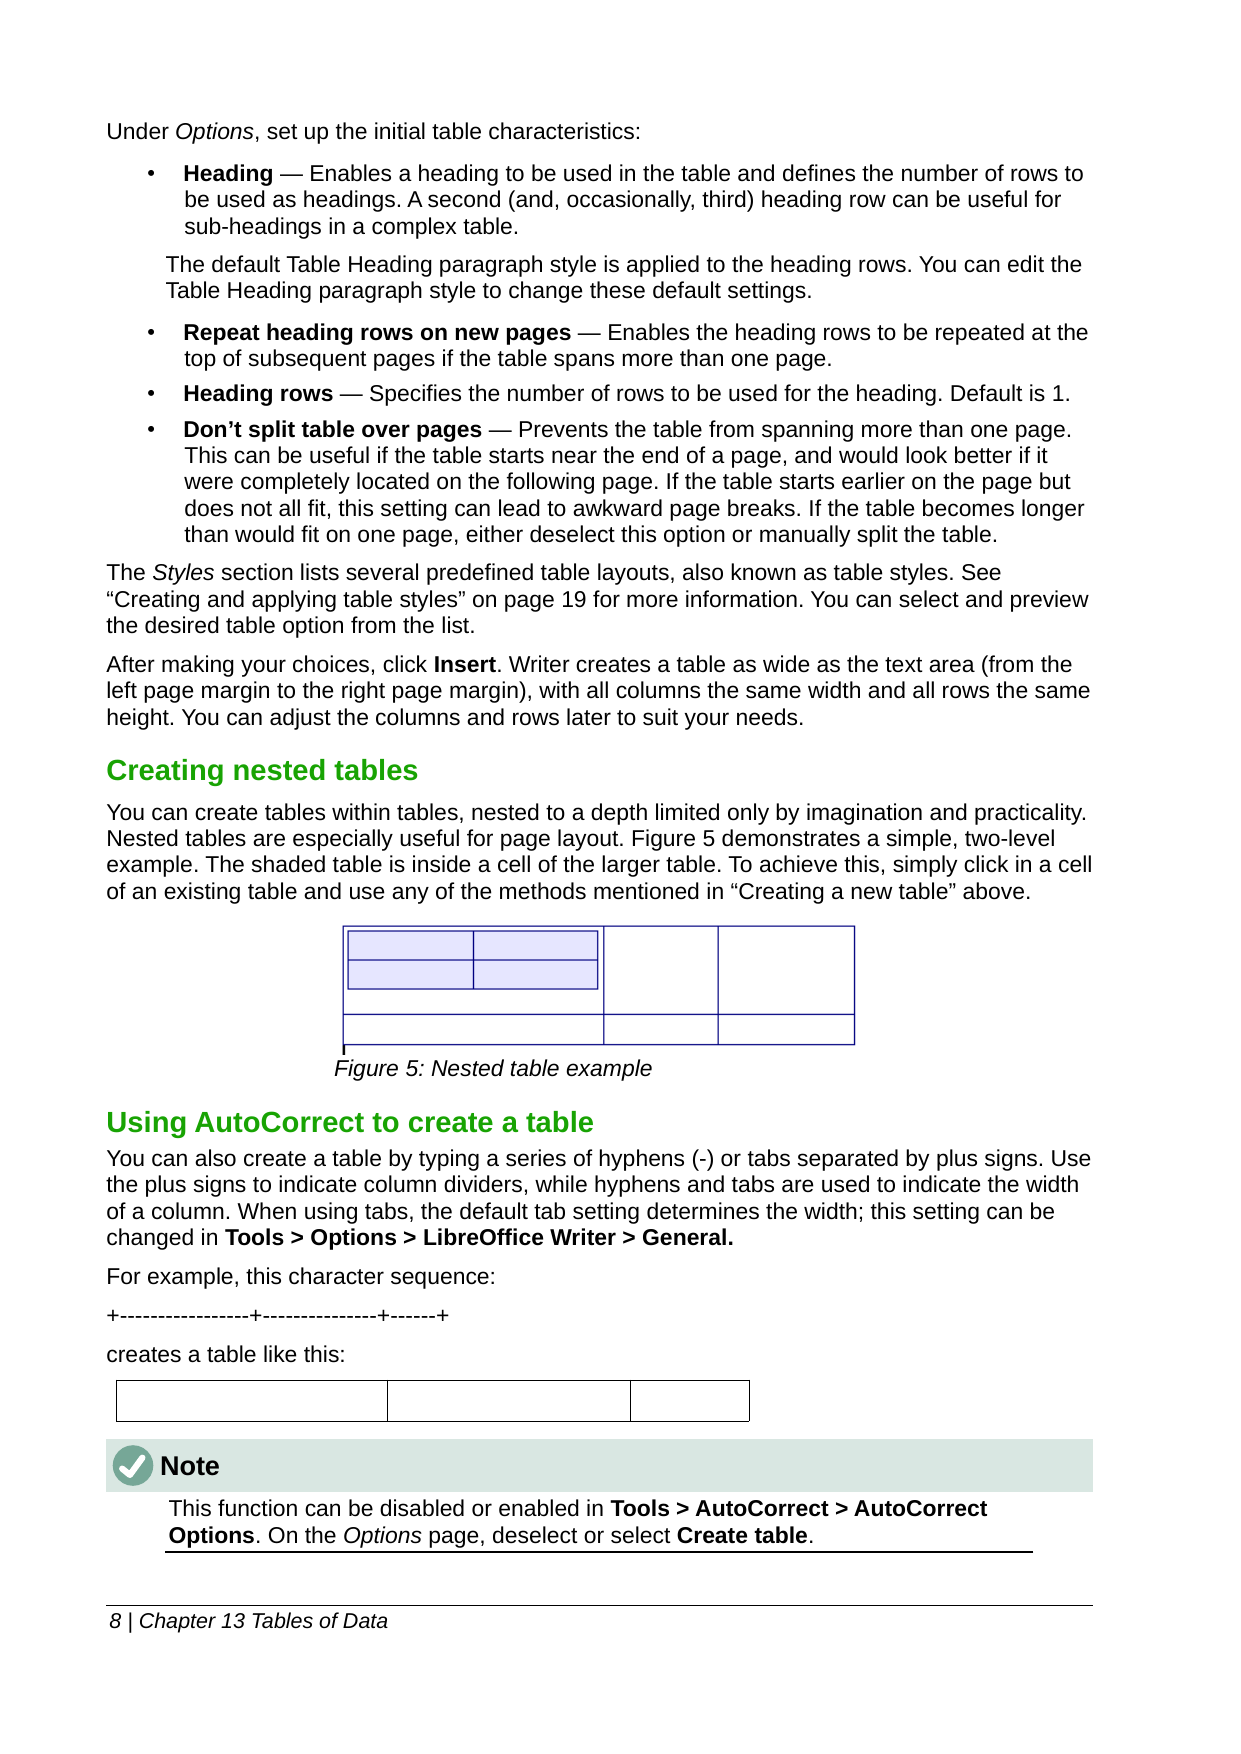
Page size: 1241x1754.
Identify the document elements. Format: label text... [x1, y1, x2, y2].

list Under Options, set up the initial table characteristics: [106, 118, 1093, 144]
list Repeat heading rows on new pages — Enables the heading rows to be repeated at the top of subsequent pages if the table spans more than one page. [144, 316, 1093, 372]
text You can also create a table by typing a series of hyphens (-) or tabs separated by plus signs. Use the plus signs to indicate column dividers, while hyphens and tabs are used to indicate the width of a column. When using tabs, the default tab setting determines the width; this setting can be changed in Tools > Options > LibreOffice Writer > General. [106, 1145, 1093, 1250]
text The Styles section lists several predefined table layouts, also known as table styles. See “Creating and applying table styles” on page 19 for more information. You can select and preview the desired table option from the list. [106, 559, 1093, 638]
list Don’t split table over pages — Prevents the table from spanning more than one page. This can be useful if the table starts near the end of a page, and would look better if it were completely located on the following page. If the table starts earlier on the page but does not all fit, this setting can lead to awkward page breaks. If the table becomes longer than would fit on one page, either deselect this option or manually split the table. [144, 413, 1093, 550]
table_header [631, 1381, 749, 1421]
text creates a table like this: [106, 1341, 1093, 1367]
text This function can be disabled or enabled in Tools > AutoCorrect > AutoCorrect Options. On the Options page, deselect or select Create table. [165, 1492, 1033, 1551]
list Heading rows — Specifies the number of rows to be used for the heading. Default is 1. [144, 377, 1093, 407]
text For example, this character sequence: [106, 1263, 1093, 1289]
text After making your choices, click Insert. Writer creates a table as wide as the text area (from the left page margin to the right page margin), with all columns the same width and all rows the same height. You can adjust the columns and rows later to suit your needs. [106, 651, 1093, 730]
text You can create tables within tables, nested to a depth limited only by imagination and practicality. Nested tables are especially useful for page layout. Figure 5 demonstrates a simple, two-level example. The shaded table is inside a cell of the larger table. To achieve this, simply click in a cell of an existing table and use any of the methods mentioned in “Creating a new table” above. [106, 799, 1093, 904]
table_header [117, 1381, 387, 1421]
subtitle Creating nested tables [106, 753, 1093, 787]
subtitle Note [106, 1439, 1093, 1492]
text The default Table Heading paragraph style is applied to the heading rows. You can edit the Table Heading paragraph style to change these default settings. [165, 251, 1093, 303]
list Heading — Enables a heading to be used in the table and defines the number of rows to be used as headings. A second (and, occasionally, third) heading row can be useful for sub-headings in a complex table. [144, 157, 1093, 242]
subtitle Using AutoCorrect to create a table [106, 1106, 1093, 1139]
table_header [388, 1381, 630, 1421]
text +-----------------+---------------+------+ [106, 1302, 1093, 1328]
text Figure 5: Nested table example [334, 1055, 865, 1081]
picture [333, 916, 865, 1055]
